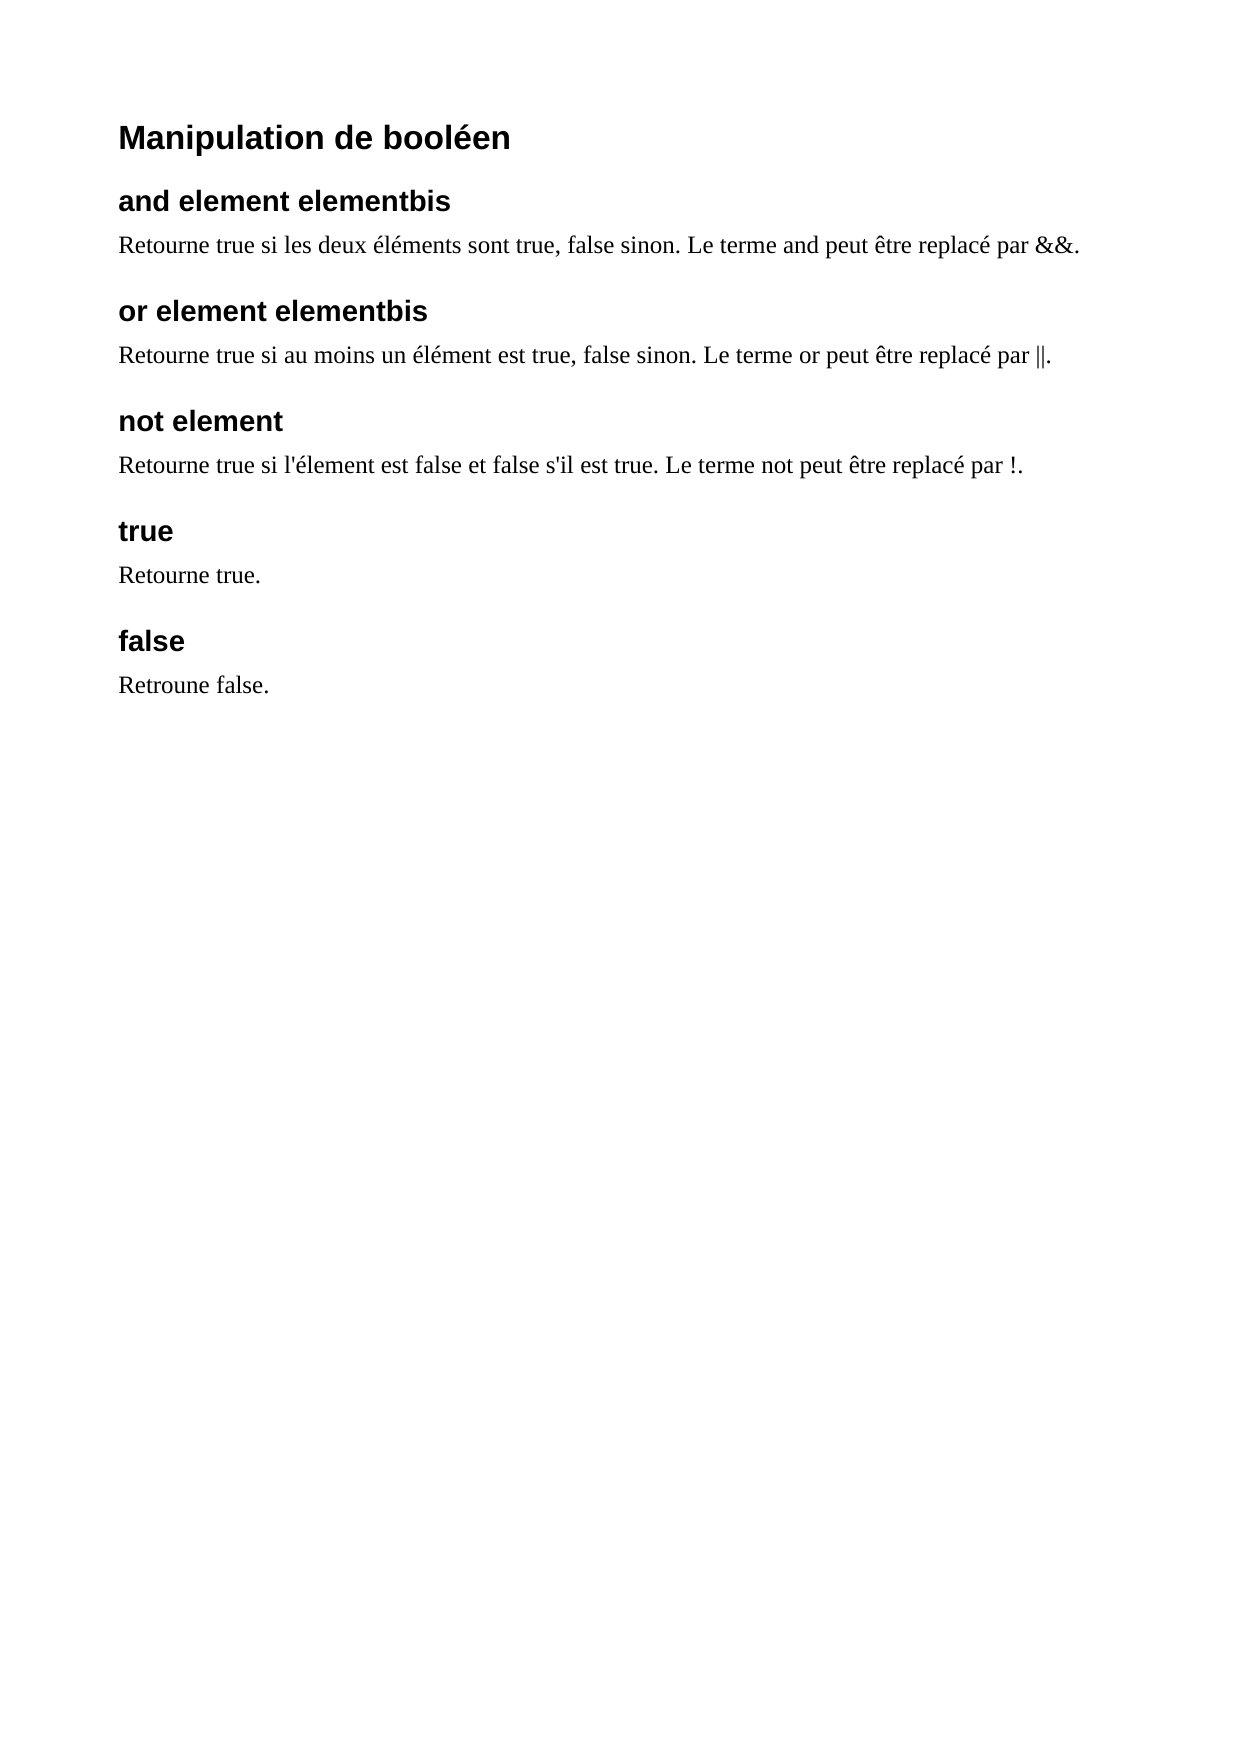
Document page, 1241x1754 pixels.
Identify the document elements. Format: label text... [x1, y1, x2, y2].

text Retourne true. [118, 560, 1122, 588]
text Retourne true si l'élement est false et false s'il est true. Le terme not peut être replacé par !. [118, 450, 1122, 479]
subtitle Manipulation de booléen [118, 118, 1122, 157]
subtitle and element elementbis [118, 184, 1122, 218]
subtitle or element elementbis [118, 294, 1122, 327]
subtitle false [118, 623, 1122, 657]
text Retroune false. [118, 670, 1122, 698]
text Retourne true si les deux éléments sont true, false sinon. Le terme and peut être replacé par &&. [118, 230, 1122, 259]
subtitle not element [118, 404, 1122, 437]
subtitle true [118, 513, 1122, 547]
text Retourne true si au moins un élément est true, false sinon. Le terme or peut être replacé par ||. [118, 340, 1122, 369]
